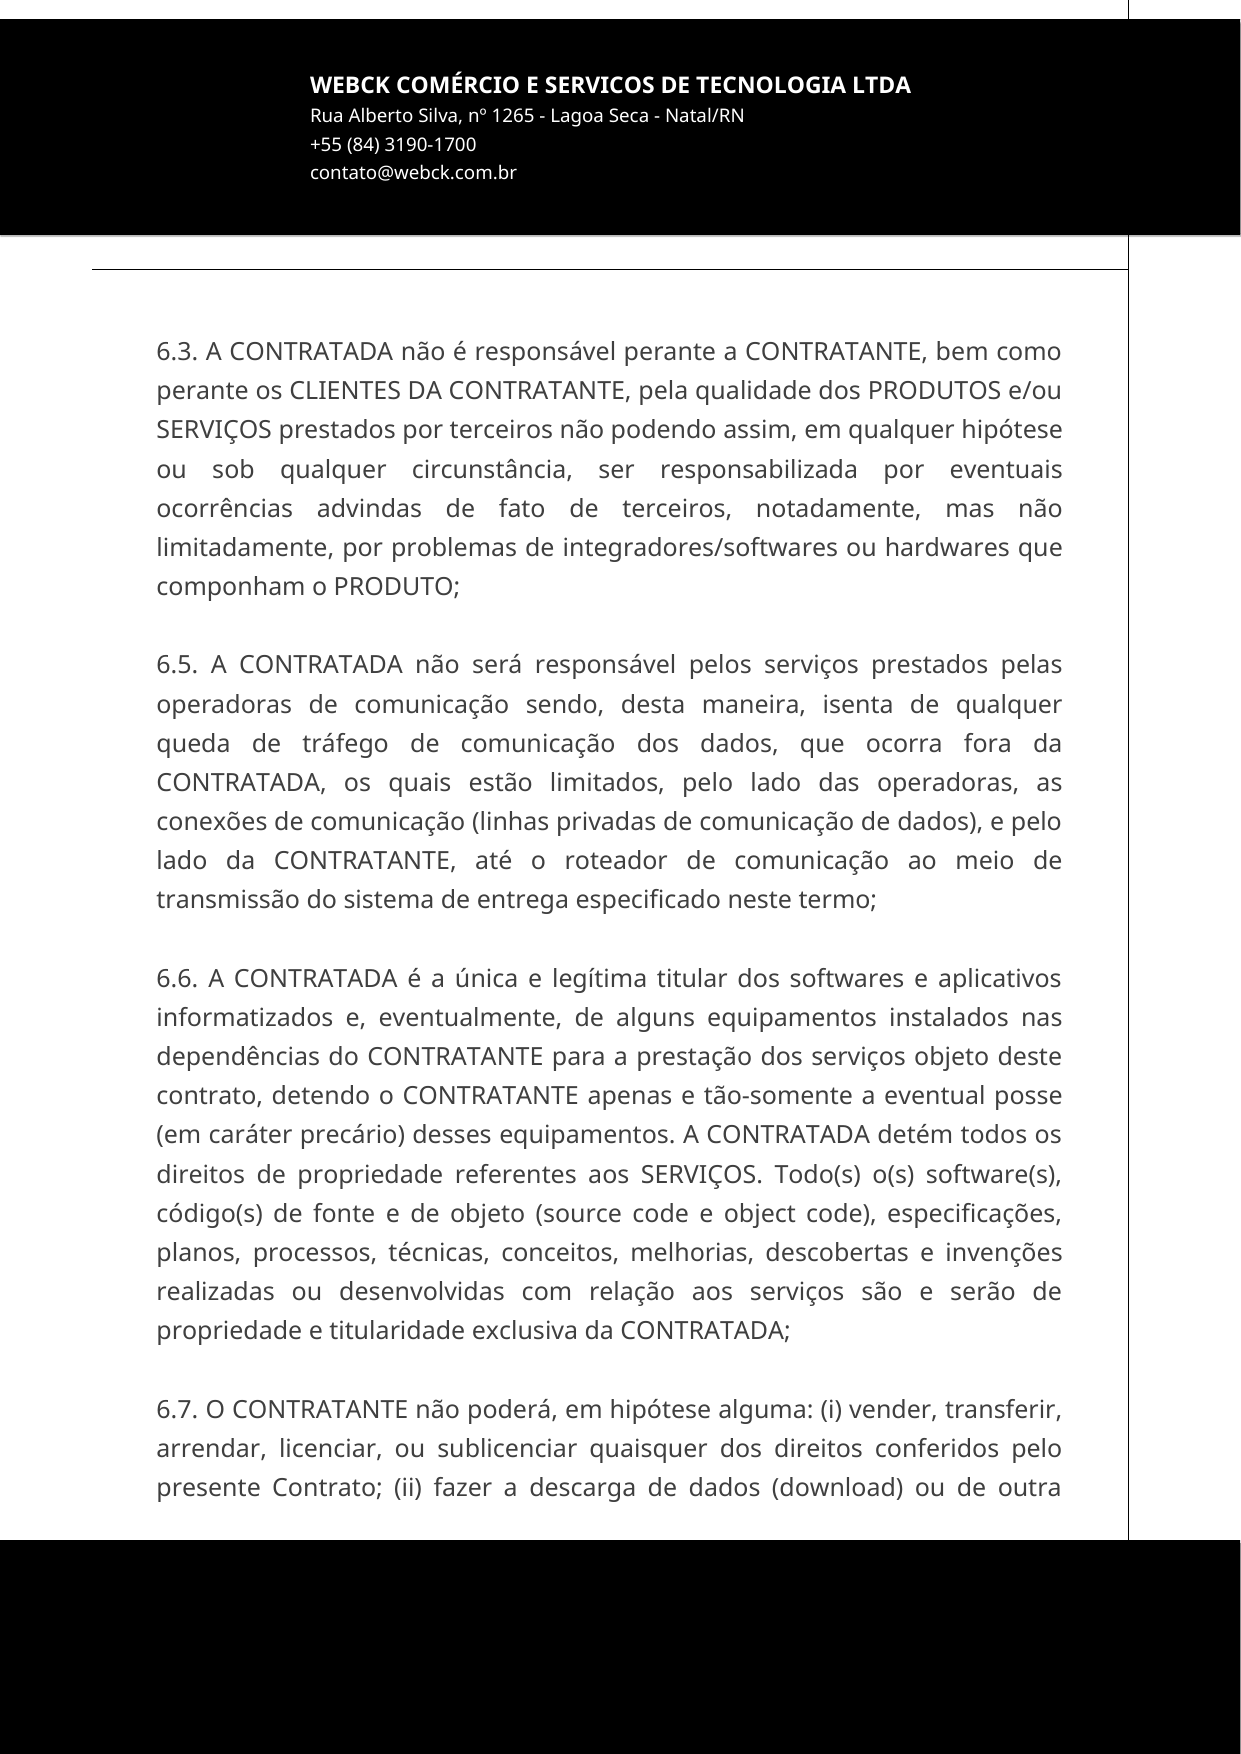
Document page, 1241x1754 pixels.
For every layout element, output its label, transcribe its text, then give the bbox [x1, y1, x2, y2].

text 6.5. A CONTRATADA não será responsável pelos serviços prestados pelas operadoras de comunicação sendo, desta maneira, isenta de qualquer queda de tráfego de comunicação dos dados, que ocorra fora da CONTRATADA, os quais estão limitados, pelo lado das operadoras, as conexões de comunicação (linhas privadas de comunicação de dados), e pelo lado da CONTRATANTE, até o roteador de comunicação ao meio de transmissão do sistema de entrega especificado neste termo; [92, 583, 1128, 896]
text 6.6. A CONTRATADA é a única e legítima titular dos softwares e aplicativos informatizados e, eventualmente, de alguns equipamentos instalados nas dependências do CONTRATANTE para a prestação dos serviços objeto deste contrato, detendo o CONTRATANTE apenas e tão-somente a eventual posse (em caráter precário) desses equipamentos. A CONTRATADA detém todos os direitos de propriedade referentes aos SERVIÇOS. Todo(s) o(s) software(s), código(s) de fonte e de objeto (source code e object code), especificações, planos, processos, técnicas, conceitos, melhorias, descobertas e invenções realizadas ou desenvolvidas com relação aos serviços são e serão de propriedade e titularidade exclusiva da CONTRATADA; [92, 896, 1128, 1327]
text 6.3. A CONTRATADA não é responsável perante a CONTRATANTE, bem como perante os CLIENTES DA CONTRATANTE, pela qualidade dos PRODUTOS e/ou SERVIÇOS prestados por terceiros não podendo assim, em qualquer hipótese ou sob qualquer circunstância, ser responsabilizada por eventuais ocorrências advindas de fato de terceiros, notadamente, mas não limitadamente, por problemas de integradores/softwares ou hardwares que componham o PRODUTO; [92, 269, 1128, 583]
text 6.7. O CONTRATANTE não poderá, em hipótese alguma: (i) vender, transferir, arrendar, licenciar, ou sublicenciar quaisquer dos direitos conferidos pelo presente Contrato; (ii) fazer a descarga de dados (download) ou de outra forma obter cópia de qualquer software e (iii) descompilar, desmontar, ou deduzir o código de acesso de qualquer software; [92, 1327, 1128, 1540]
